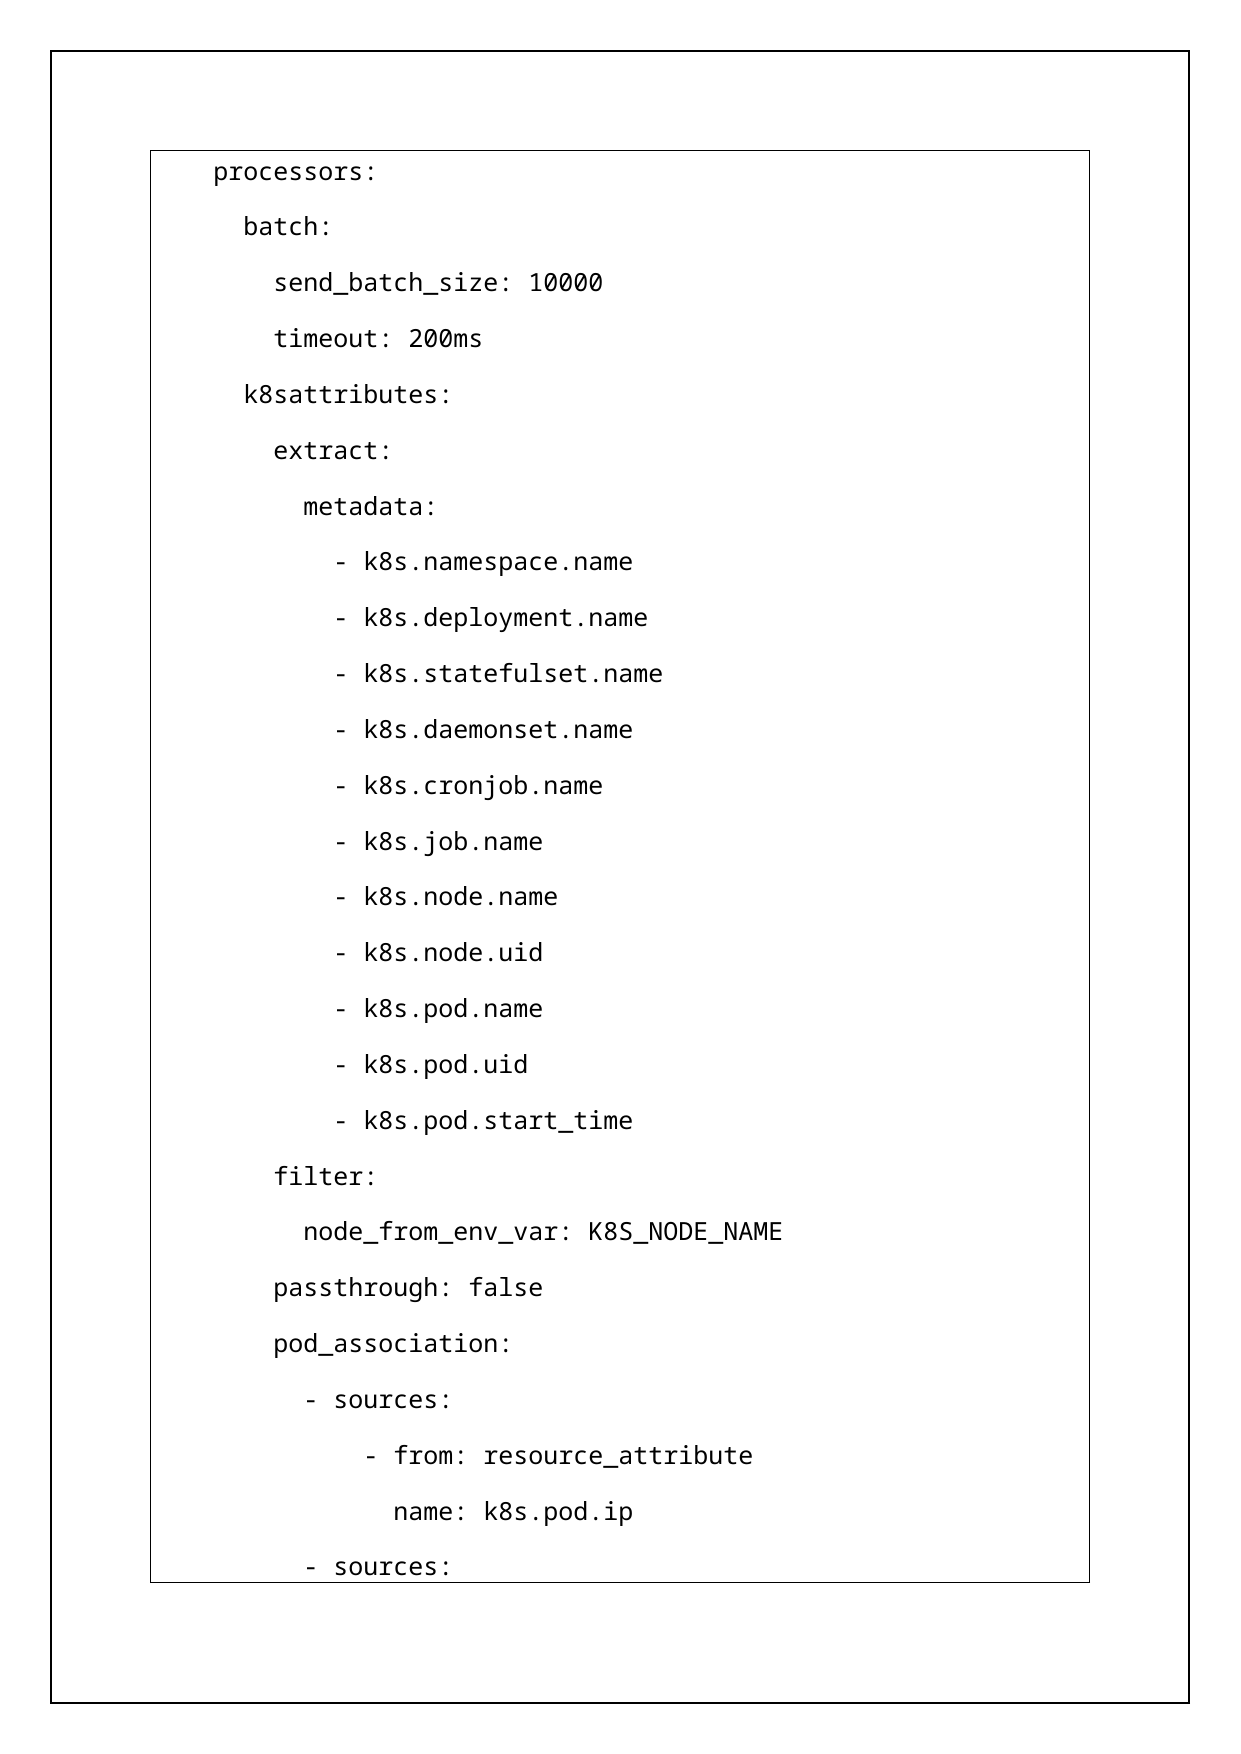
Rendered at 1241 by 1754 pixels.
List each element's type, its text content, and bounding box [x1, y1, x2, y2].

text passthrough: false [151, 1267, 1089, 1304]
text - k8s.node.name [151, 876, 1089, 913]
text batch: [151, 206, 1089, 243]
text - k8s.pod.start_time [151, 1099, 1089, 1136]
text - k8s.cronjob.name [151, 764, 1089, 801]
text - from: resource_attribute [151, 1434, 1089, 1471]
text - k8s.job.name [151, 820, 1089, 857]
text send_batch_size: 10000 [151, 262, 1089, 299]
text metadata: [151, 485, 1089, 522]
text - k8s.pod.name [151, 987, 1089, 1025]
text - k8s.pod.uid [151, 1043, 1089, 1081]
text - k8s.namespace.name [151, 541, 1089, 578]
text - k8s.deployment.name [151, 597, 1089, 634]
text filter: [151, 1155, 1089, 1192]
text timeout: 200ms [151, 317, 1089, 355]
text processors: [151, 151, 1089, 187]
text k8sattributes: [151, 373, 1089, 411]
text node_from_env_var: K8S_NODE_NAME [151, 1211, 1089, 1248]
text - k8s.daemonset.name [151, 708, 1089, 746]
text pod_association: [151, 1322, 1089, 1360]
text - sources: [151, 1546, 1089, 1582]
text - sources: [151, 1378, 1089, 1416]
text - k8s.statefulset.name [151, 652, 1089, 690]
text name: k8s.pod.ip [151, 1490, 1089, 1527]
text - k8s.node.uid [151, 932, 1089, 969]
text extract: [151, 429, 1089, 466]
